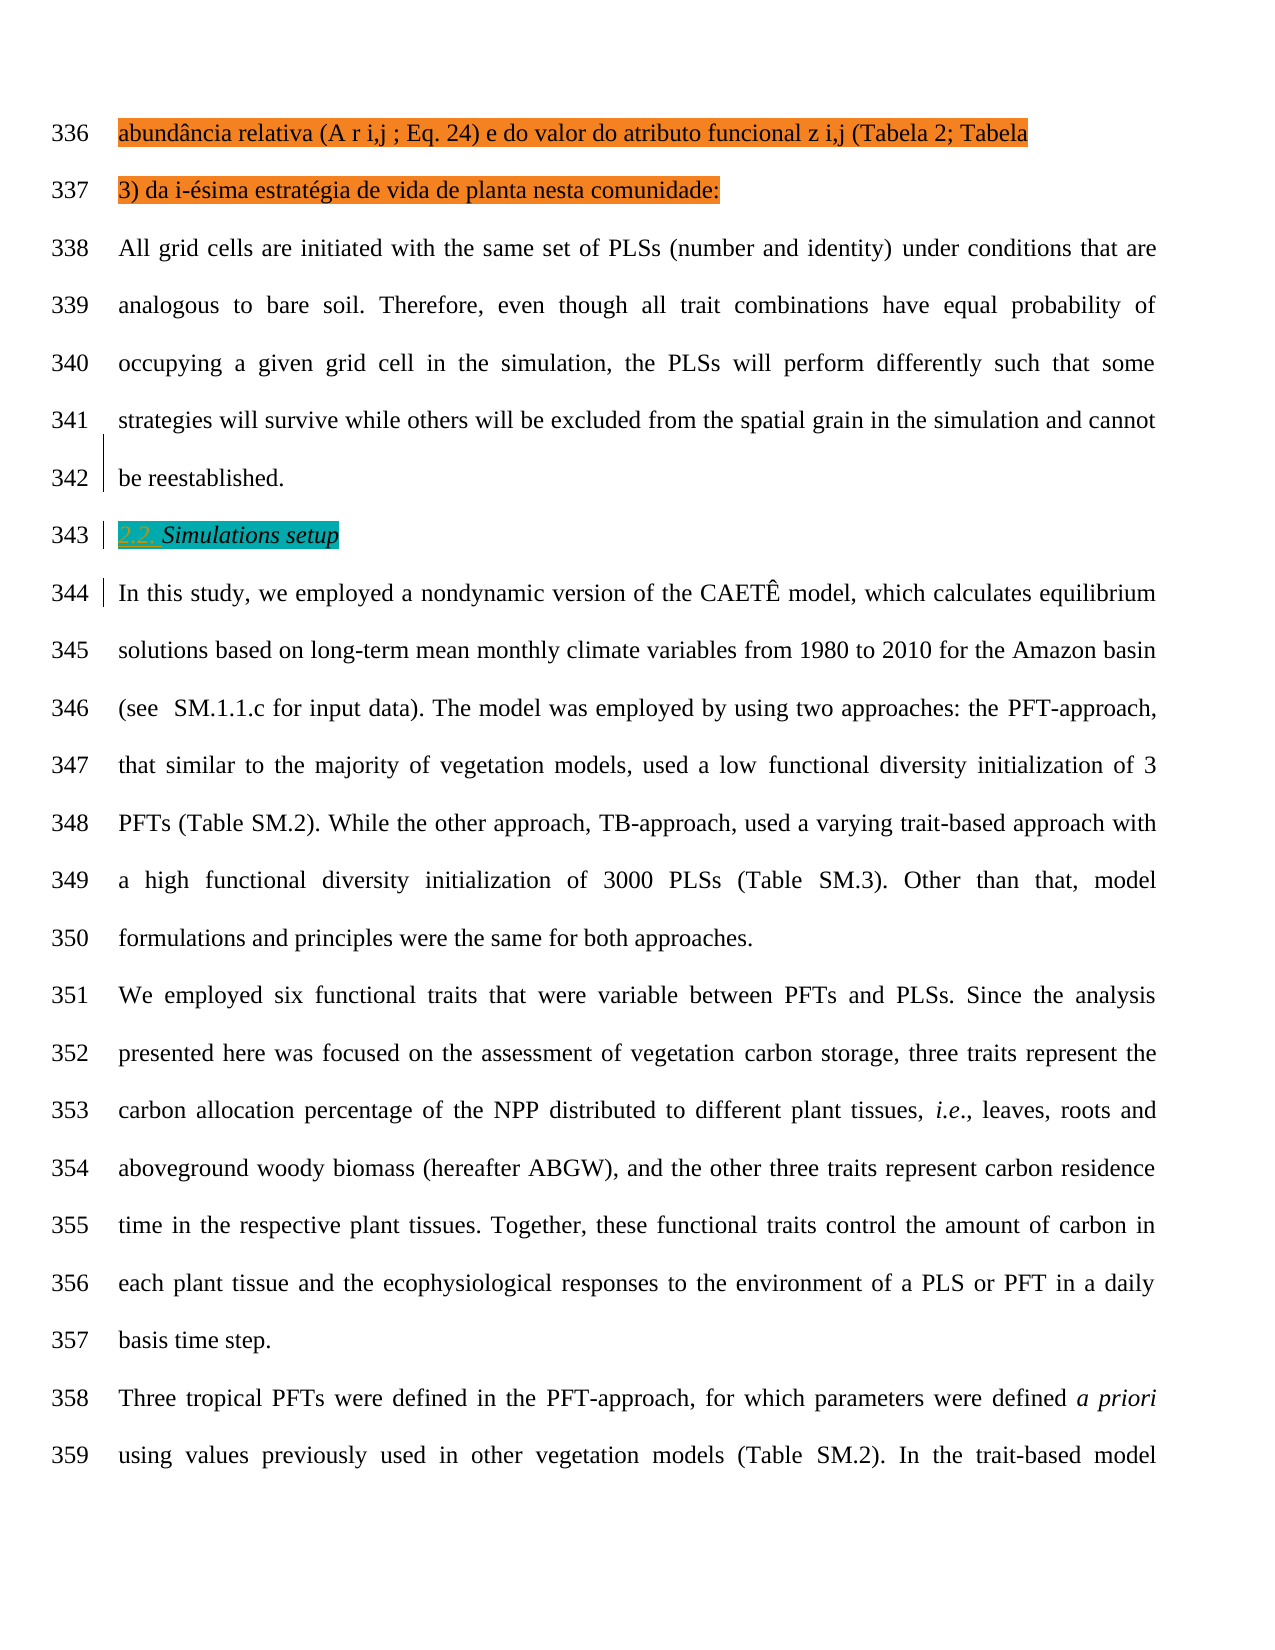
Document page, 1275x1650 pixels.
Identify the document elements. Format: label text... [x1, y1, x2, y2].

text abundância relativa (A r i,j ; Eq. 24) e do valor do atributo funcional z i,j (Tabela 2; Tabela [118, 118, 1157, 147]
text 3) da i-ésima estratégia de vida de planta nesta comunidade: [118, 176, 1157, 204]
text We employed six functional traits that were variable between PFTs and PLSs. Since the analysis presented here was focused on the assessment of vegetation carbon storage, three traits represent the carbon allocation percentage of the NPP distributed to different plant tissues, i.e., leaves, roots and aboveground woody biomass (hereafter ABGW), and the other three traits represent carbon residence time in the respective plant tissues. Together, these functional traits control the amount of carbon in each plant tissue and the ecophysiological responses to the environment of a PLS or PFT in a daily basis time step. [118, 981, 1157, 1354]
text All grid cells are initiated with the same set of PLSs (number and identity) under conditions that are analogous to bare soil. Therefore, even though all trait combinations have equal probability of occupying a given grid cell in the simulation, the PLSs will perform differently such that some strategies will survive while others will be excluded from the spatial grain in the simulation and cannot be reestablished.2.2. Simulations setup [118, 233, 1157, 492]
text In this study, we employed a nondynamic version of the CAETÊ model, which calculates equilibrium solutions based on long-term mean monthly climate variables from 1980 to 2010 for the Amazon basin (see SM.1.1.c for input data). The model was employed by using two approaches: the PFT-approach, that similar to the majority of vegetation models, used a low functional diversity initialization of 3 PFTs (Table SM.2). While the other approach, TB-approach, used a varying trait-based approach with a high functional diversity initialization of 3000 PLSs (Table SM.3). Other than that, model formulations and principles were the same for both approaches. [118, 578, 1157, 952]
text Three tropical PFTs were defined in the PFT-approach, for which parameters were defined a priori using values previously used in other vegetation models (Table SM.2). In the trait-based model [118, 1383, 1157, 1469]
